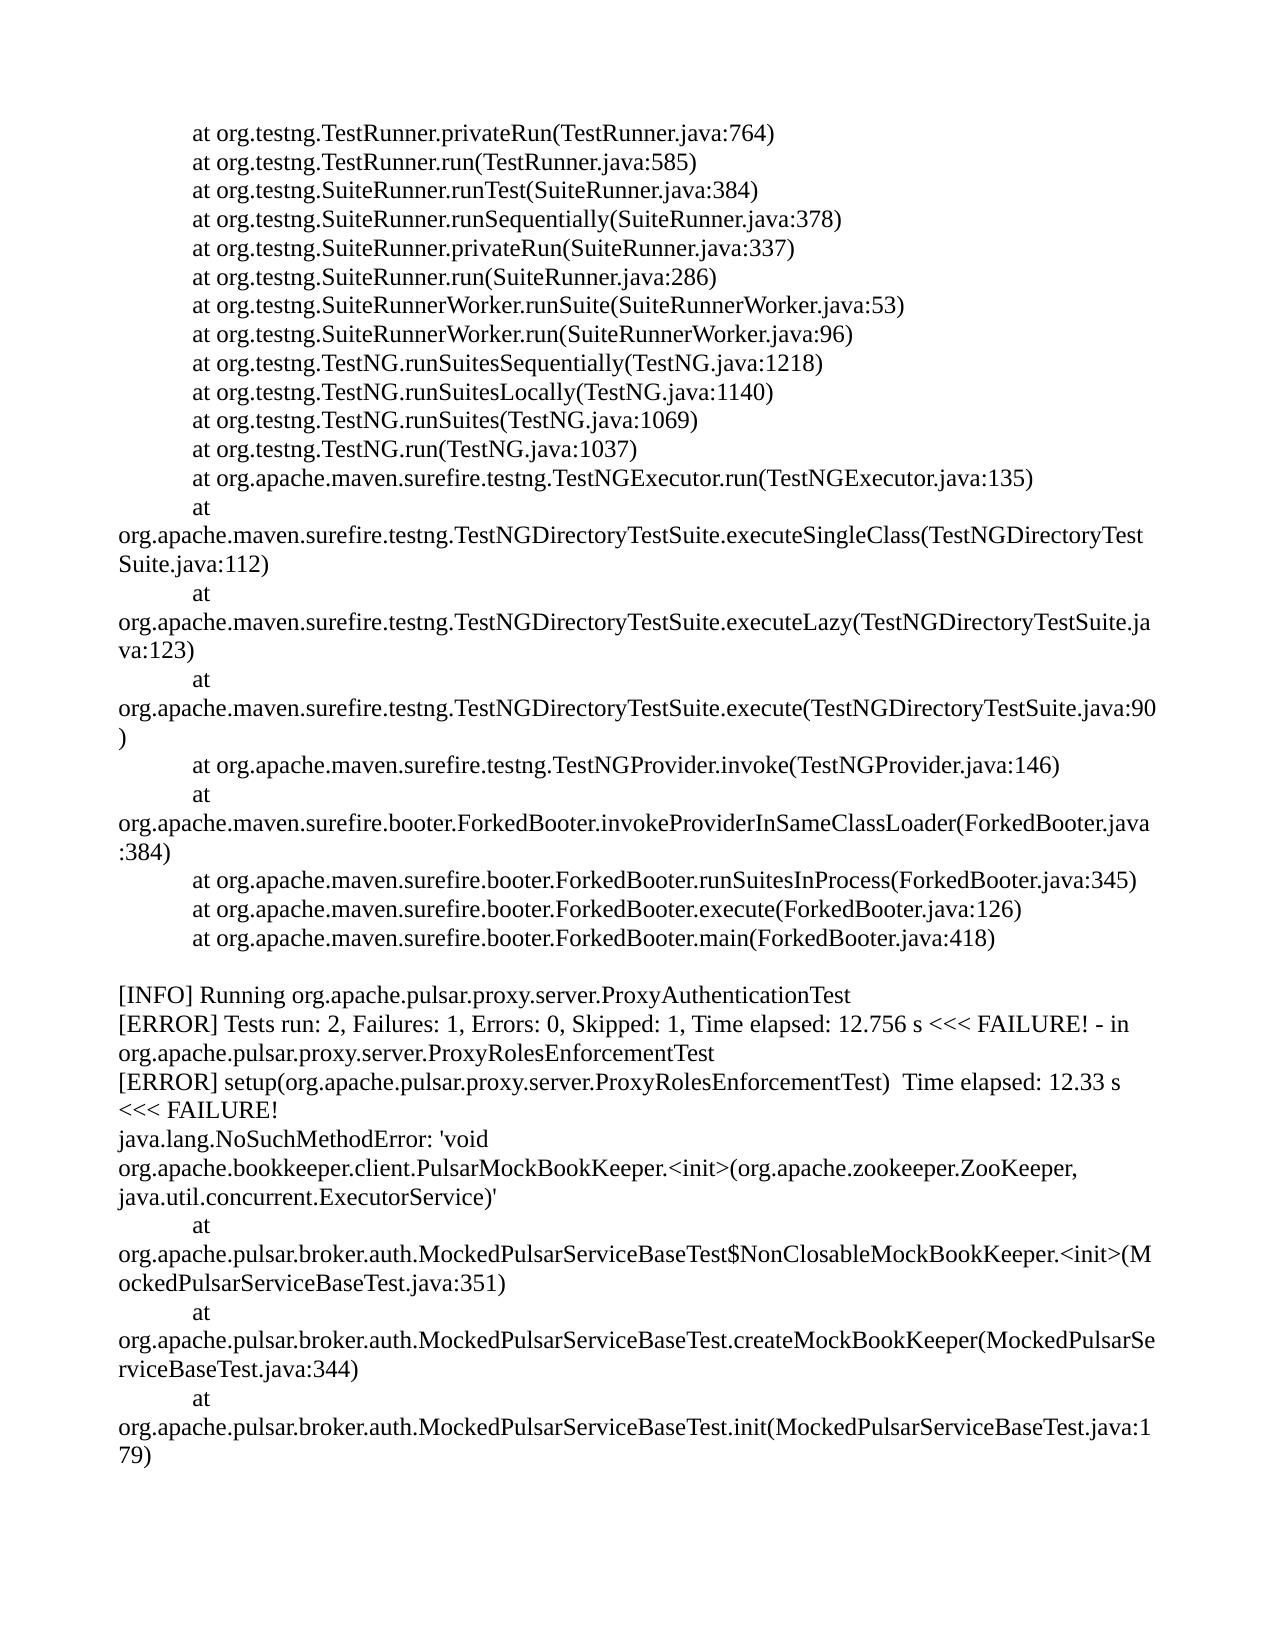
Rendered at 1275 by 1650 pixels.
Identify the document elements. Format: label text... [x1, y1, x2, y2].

text at org.testng.SuiteRunner.run(SuiteRunner.java:286) [118, 262, 1157, 291]
text java.lang.NoSuchMethodError: 'void org.apache.bookkeeper.client.PulsarMockBookKeeper.<init>(org.apache.zookeeper.ZooKeeper, java.util.concurrent.ExecutorService)' [118, 1124, 1157, 1211]
text at org.apache.maven.surefire.booter.ForkedBooter.invokeProviderInSameClassLoader(ForkedBooter.java:384) [118, 779, 1157, 866]
text at org.testng.TestRunner.privateRun(TestRunner.java:764) [118, 118, 1157, 147]
text at org.apache.pulsar.broker.auth.MockedPulsarServiceBaseTest.init(MockedPulsarServiceBaseTest.java:179) [118, 1383, 1157, 1469]
text at org.apache.maven.surefire.testng.TestNGDirectoryTestSuite.executeLazy(TestNGDirectoryTestSuite.java:123) [118, 578, 1157, 664]
text at org.testng.TestRunner.run(TestRunner.java:585) [118, 147, 1157, 176]
text at org.testng.TestNG.runSuitesLocally(TestNG.java:1140) [118, 377, 1157, 406]
text at org.testng.SuiteRunnerWorker.run(SuiteRunnerWorker.java:96) [118, 319, 1157, 348]
text [ERROR] setup(org.apache.pulsar.proxy.server.ProxyRolesEnforcementTest) Time elapsed: 12.33 s <<< FAILURE! [118, 1067, 1157, 1124]
text at org.apache.maven.surefire.booter.ForkedBooter.main(ForkedBooter.java:418) [118, 923, 1157, 952]
text at org.apache.maven.surefire.booter.ForkedBooter.execute(ForkedBooter.java:126) [118, 894, 1157, 923]
text at org.testng.SuiteRunner.privateRun(SuiteRunner.java:337) [118, 233, 1157, 262]
text at org.apache.maven.surefire.testng.TestNGDirectoryTestSuite.executeSingleClass(TestNGDirectoryTestSuite.java:112) [118, 492, 1157, 578]
text at org.testng.TestNG.runSuites(TestNG.java:1069) [118, 406, 1157, 434]
text at org.testng.SuiteRunnerWorker.runSuite(SuiteRunnerWorker.java:53) [118, 291, 1157, 319]
text at org.testng.TestNG.run(TestNG.java:1037) [118, 434, 1157, 463]
text at org.testng.TestNG.runSuitesSequentially(TestNG.java:1218) [118, 348, 1157, 377]
text at org.apache.pulsar.broker.auth.MockedPulsarServiceBaseTest.createMockBookKeeper(MockedPulsarServiceBaseTest.java:344) [118, 1297, 1157, 1383]
text at org.testng.SuiteRunner.runSequentially(SuiteRunner.java:378) [118, 204, 1157, 233]
text at org.apache.pulsar.broker.auth.MockedPulsarServiceBaseTest$NonClosableMockBookKeeper.<init>(MockedPulsarServiceBaseTest.java:351) [118, 1211, 1157, 1297]
text at org.apache.maven.surefire.testng.TestNGExecutor.run(TestNGExecutor.java:135) [118, 463, 1157, 492]
text at org.apache.maven.surefire.booter.ForkedBooter.runSuitesInProcess(ForkedBooter.java:345) [118, 866, 1157, 894]
text [ERROR] Tests run: 2, Failures: 1, Errors: 0, Skipped: 1, Time elapsed: 12.756 s <<< FAILURE! - in org.apache.pulsar.proxy.server.ProxyRolesEnforcementTest [118, 1009, 1157, 1067]
text [INFO] Running org.apache.pulsar.proxy.server.ProxyAuthenticationTest [118, 981, 1157, 1009]
text at org.apache.maven.surefire.testng.TestNGProvider.invoke(TestNGProvider.java:146) [118, 751, 1157, 779]
text at org.apache.maven.surefire.testng.TestNGDirectoryTestSuite.execute(TestNGDirectoryTestSuite.java:90) [118, 664, 1157, 751]
text at org.testng.SuiteRunner.runTest(SuiteRunner.java:384) [118, 176, 1157, 204]
